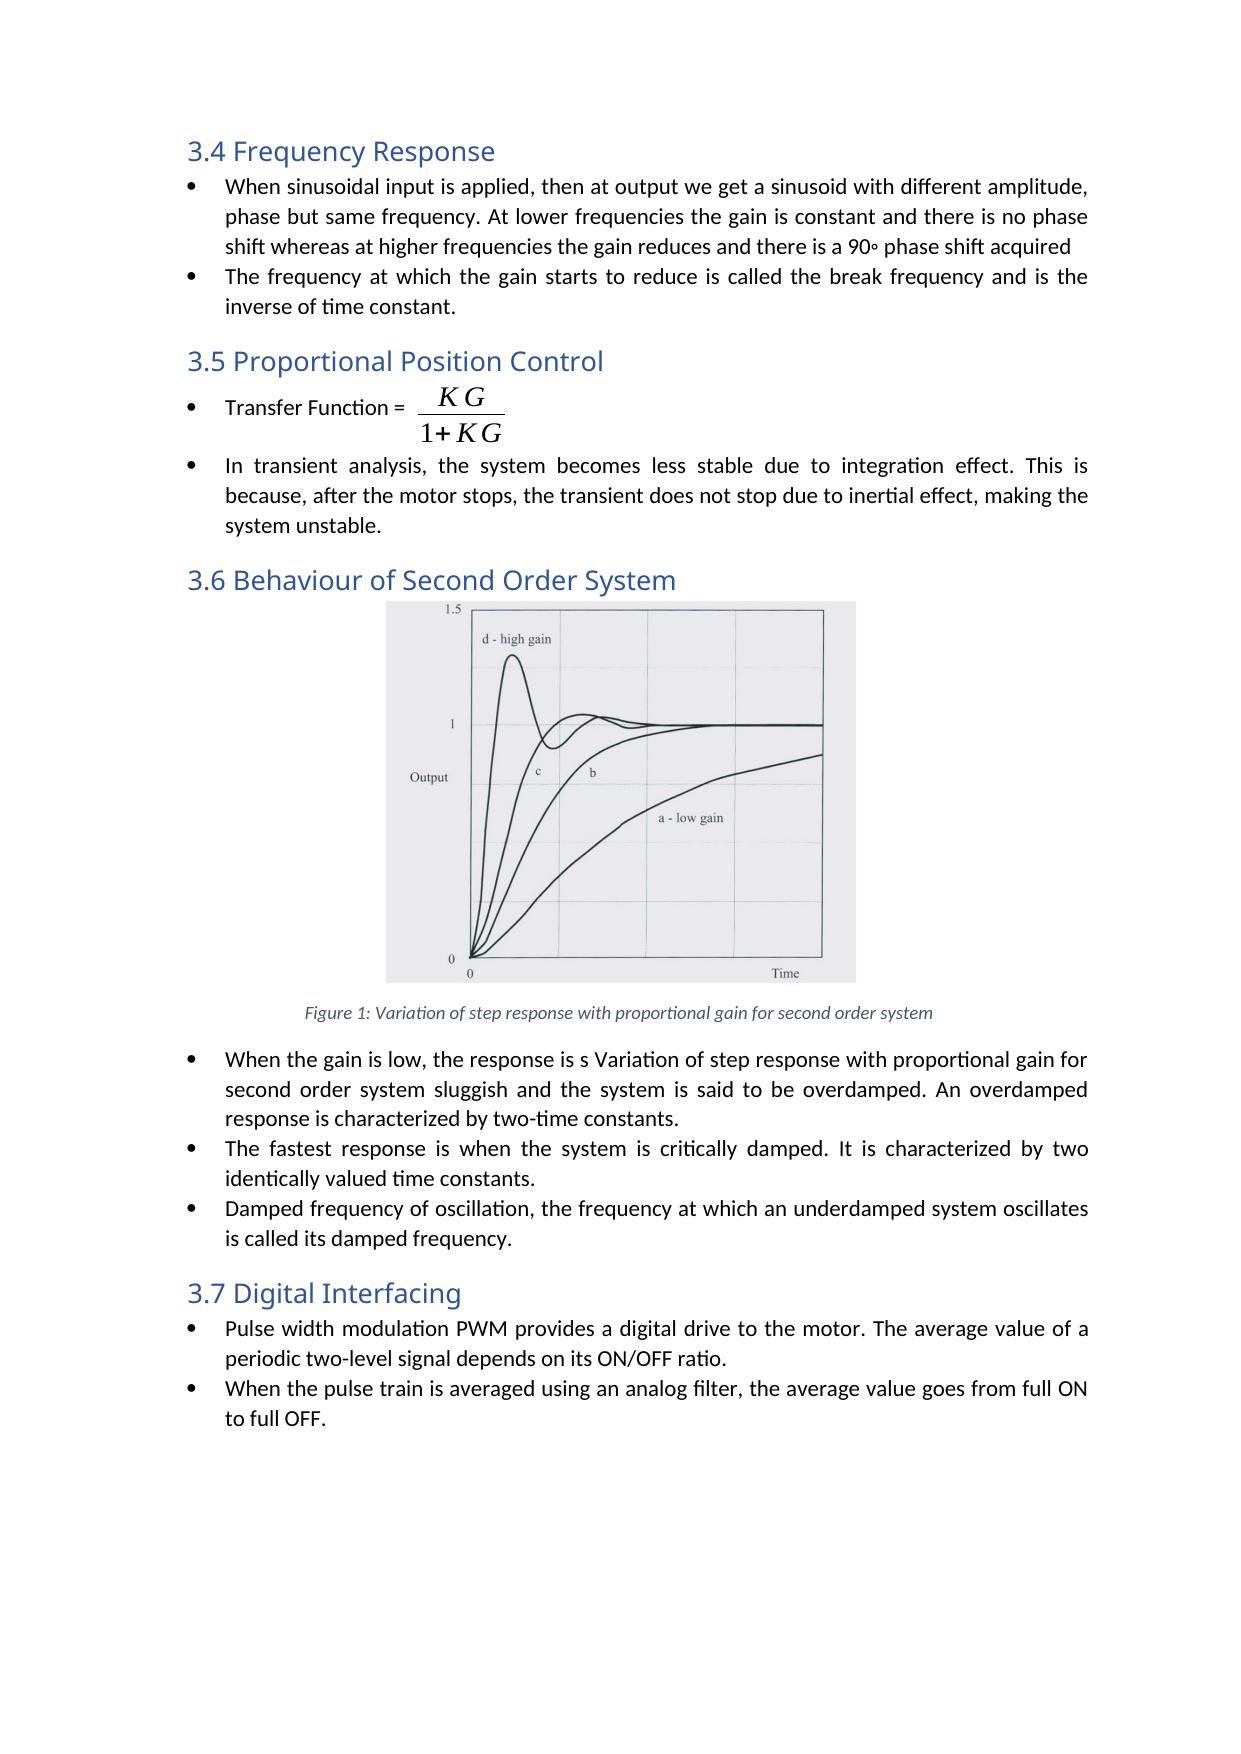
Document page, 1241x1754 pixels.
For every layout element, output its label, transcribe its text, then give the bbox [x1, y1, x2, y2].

list The frequency at which the gain starts to reduce is called the break frequency and is the inverse of time constant. [187, 262, 1090, 320]
subtitle 3.7 Digital Interfacing [187, 1275, 1090, 1312]
list When the gain is low, the response is s Variation of step response with proportional gain for second order system sluggish and the system is said to be overdamped. An overdamped response is characterized by two-time constants. [187, 1045, 1090, 1133]
list The fastest response is when the system is critically damped. It is characterized by two identically valued time constants. [187, 1134, 1090, 1192]
list When sinusoidal input is applied, then at output we get a sinusoid with different amplitude, phase but same frequency. At lower frequencies the gain is constant and there is no phase shift whereas at higher frequencies the gain reduces and there is a 90◦ phase shift acquired [187, 172, 1090, 260]
text Figure 1: Variation of step response with proportional gain for second order system [150, 1001, 1090, 1024]
subtitle 3.6 Behaviour of Second Order System [187, 562, 1090, 598]
subtitle 3.5 Proportional Position Control [187, 343, 1090, 379]
list Damped frequency of oscillation, the frequency at which an underdamped system oscillates is called its damped frequency. [187, 1194, 1090, 1252]
list When the pulse train is averaged using an analog filter, the average value goes from full ON to full OFF. [187, 1374, 1090, 1432]
list In transient analysis, the system becomes less stable due to integration effect. This is because, after the motor stops, the transient does not stop due to inertial effect, making the system unstable. [187, 451, 1090, 539]
list Transfer Function = [187, 382, 1090, 449]
subtitle 3.4 Frequency Response [187, 133, 1090, 170]
list Pulse width modulation PWM provides a digital drive to the motor. The average value of a periodic two-level signal depends on its ON/OFF ratio. [187, 1314, 1090, 1372]
